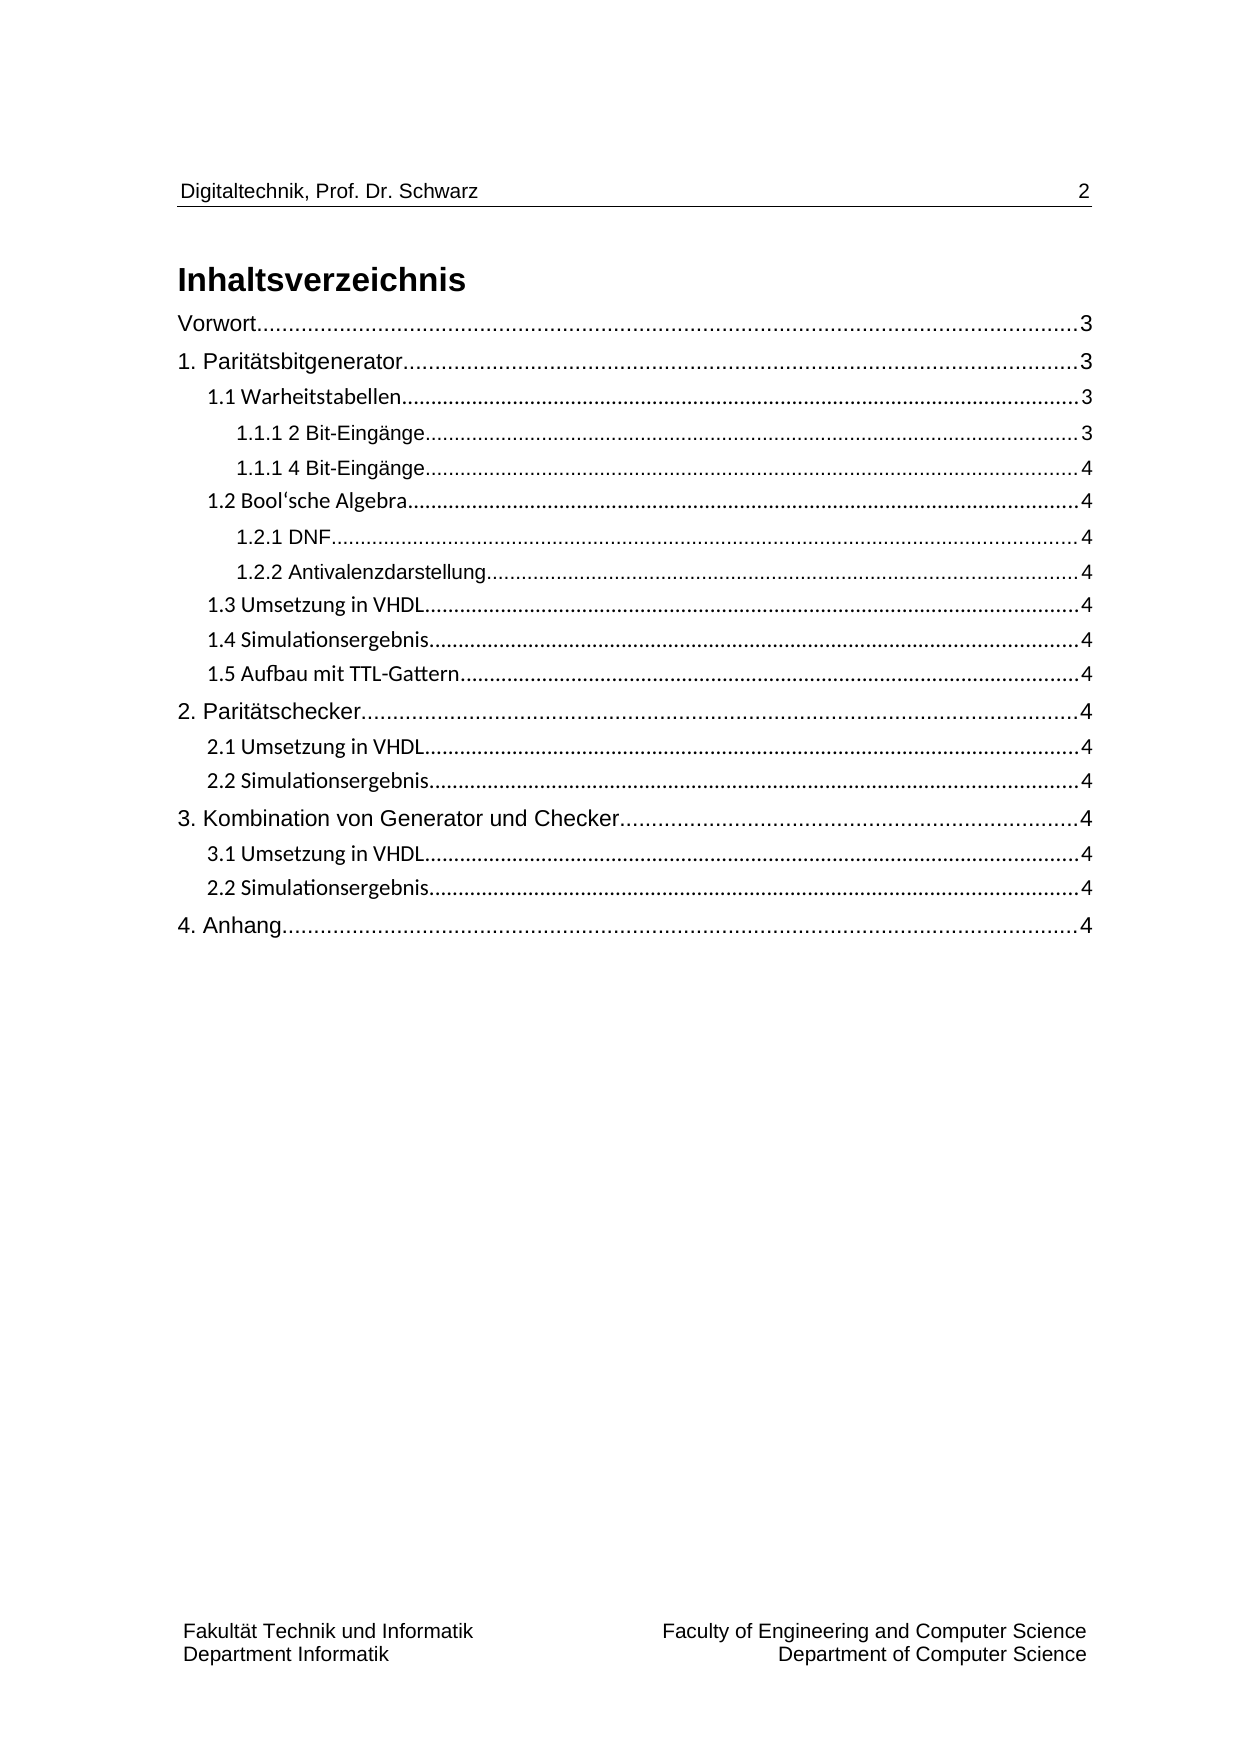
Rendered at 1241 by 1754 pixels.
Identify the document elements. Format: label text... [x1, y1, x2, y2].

text 2.2 Simulationsergebnis 4 [207, 878, 1092, 901]
text 1.1.1 4 Bit-Eingänge 4 [236, 457, 1092, 480]
text 1.1.1 2 Bit-Eingänge 3 [236, 422, 1092, 445]
text 1.3 Umsetzung in VHDL 4 [207, 595, 1092, 618]
text 1.2.1 DNF 4 [236, 526, 1092, 549]
text 4. Anhang 4 [177, 913, 1092, 938]
text 1.4 Simulationsergebnis 4 [207, 630, 1092, 653]
text 2.1 Umsetzung in VHDL 4 [207, 737, 1092, 760]
text 1.2.2 Antivalenzdarstellung 4 [236, 561, 1092, 584]
text 2. Paritätschecker 4 [177, 698, 1092, 724]
text 2.2 Simulationsergebnis 4 [207, 771, 1092, 794]
text 1. Paritätsbitgenerator 3 [177, 349, 1092, 375]
text 3.1 Umsetzung in VHDL 4 [207, 844, 1092, 867]
text 1.5 Aufbau mit TTL-Gattern 4 [207, 664, 1092, 687]
text 1.1 Warheitstabellen 3 [207, 387, 1092, 410]
text 1.2 Bool‘sche Algebra 4 [207, 491, 1092, 514]
text 3. Kombination von Generator und Checker 4 [177, 806, 1092, 831]
subtitle Inhaltsverzeichnis [177, 261, 1092, 298]
text Vorwort 3 [177, 311, 1092, 336]
